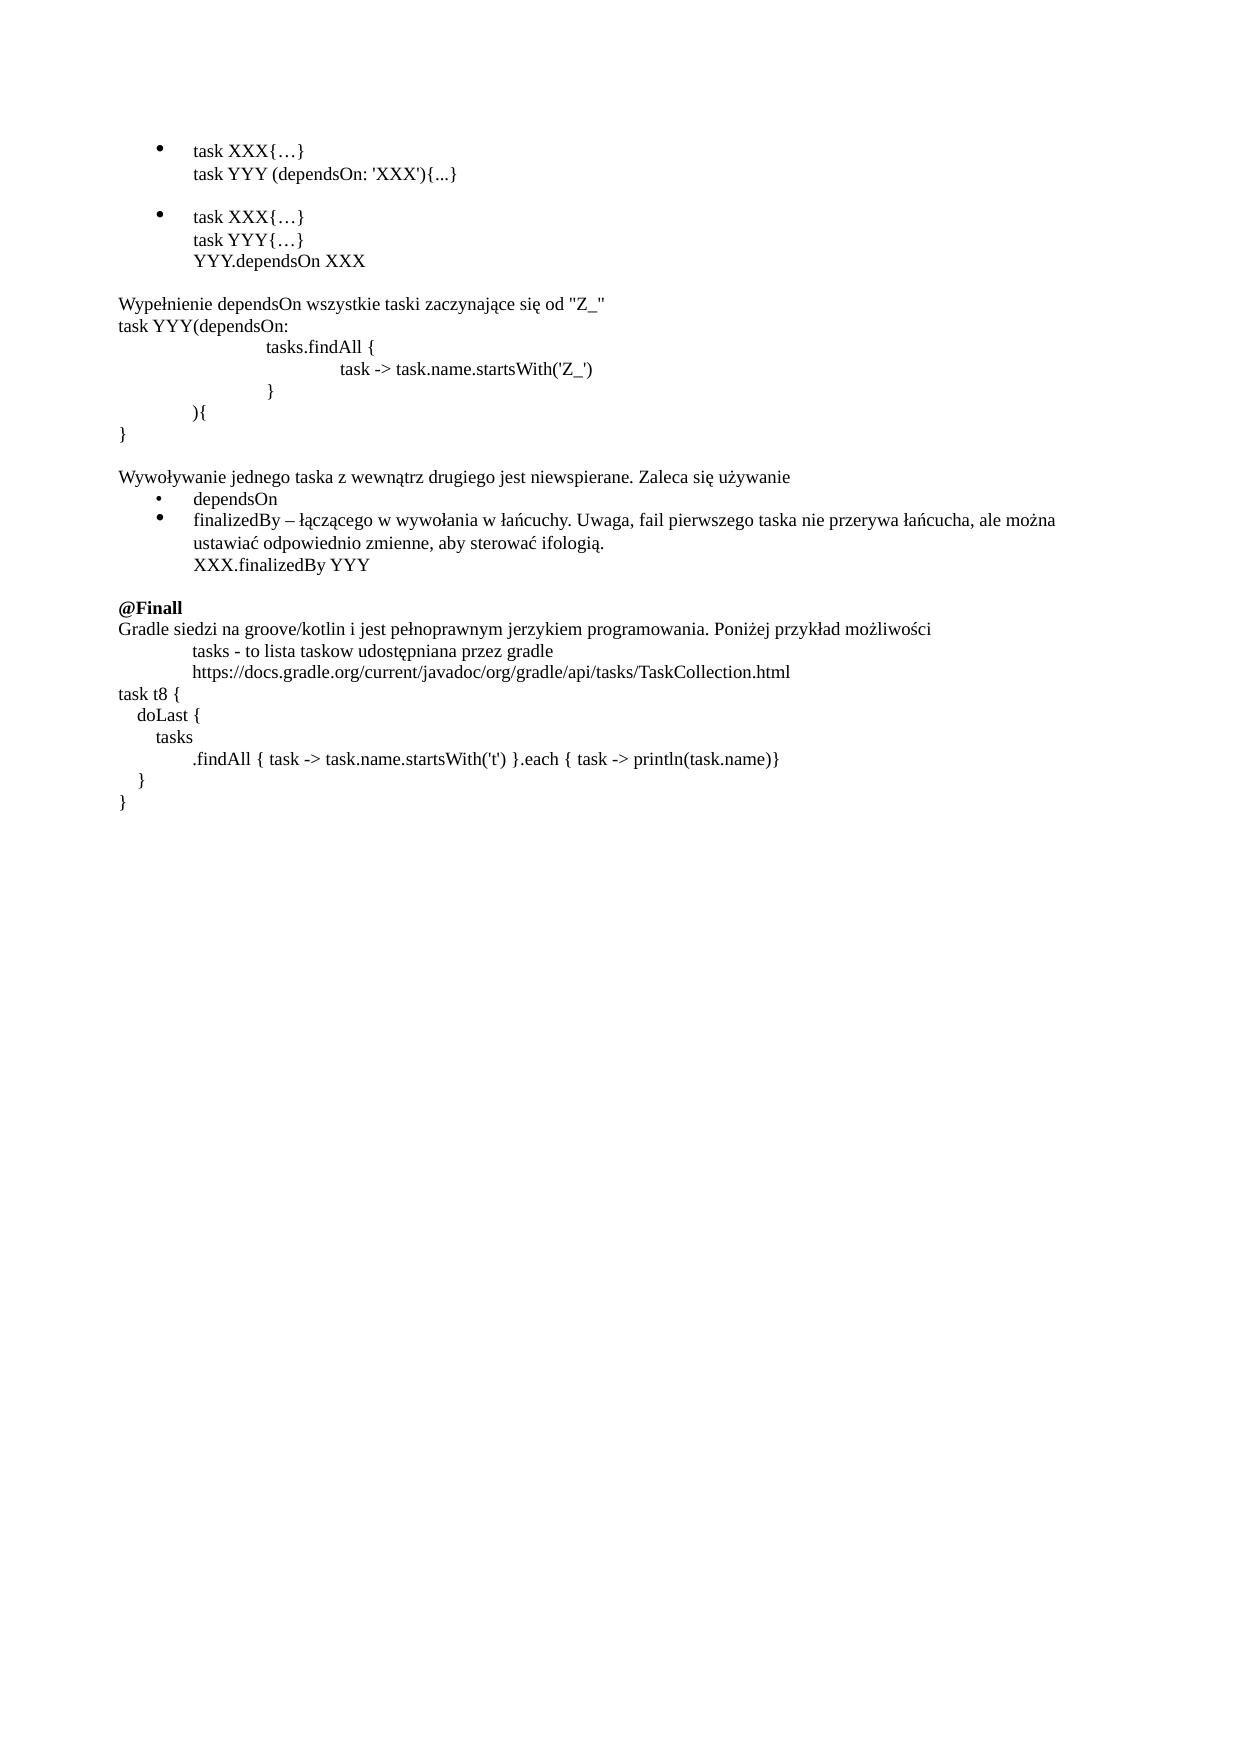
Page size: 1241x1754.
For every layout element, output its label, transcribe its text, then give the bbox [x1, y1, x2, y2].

text } [118, 791, 1122, 812]
text Gradle siedzi na groove/kotlin i jest pełnoprawnym jerzykiem programowania. Poniżej przykład możliwości [118, 618, 1122, 640]
text .findAll { task -> task.name.startsWith('t') }.each { task -> println(task.name)} [118, 747, 1122, 769]
list task YYY{…} [156, 229, 1122, 250]
text } [118, 423, 1122, 444]
list XXX.finalizedBy YYY [156, 553, 1122, 575]
list task YYY (dependsOn: 'XXX'){...} [156, 163, 1122, 184]
text tasks.findAll { [118, 336, 1122, 358]
list dependsOn [156, 487, 1122, 509]
list finalizedBy – łączącego w wywołania w łańcuchy. Uwaga, fail pierwszego taska nie przerywa łańcucha, ale można ustawiać odpowiednio zmienne, aby sterować ifologią. [156, 509, 1122, 553]
text task -> task.name.startsWith('Z_') [118, 358, 1122, 379]
text https://docs.gradle.org/current/javadoc/org/gradle/api/tasks/TaskCollection.html [118, 661, 1122, 683]
text doLast { [118, 704, 1122, 726]
text @Finall [118, 597, 1122, 618]
text } [118, 769, 1122, 791]
text task t8 { [118, 683, 1122, 704]
text ){ [118, 401, 1122, 423]
list YYY.dependsOn XXX [156, 250, 1122, 272]
list task XXX{…} [156, 206, 1122, 229]
text Wypełnienie dependsOn wszystkie taski zaczynające się od "Z_" [118, 293, 1122, 315]
text Wywoływanie jednego taska z wewnątrz drugiego jest niewspierane. Zaleca się używanie [118, 466, 1122, 487]
text task YYY(dependsOn: [118, 315, 1122, 336]
text tasks - to lista taskow udostępniana przez gradle [118, 640, 1122, 661]
text tasks [118, 726, 1122, 747]
list task XXX{…} [156, 140, 1122, 163]
text } [118, 379, 1122, 401]
